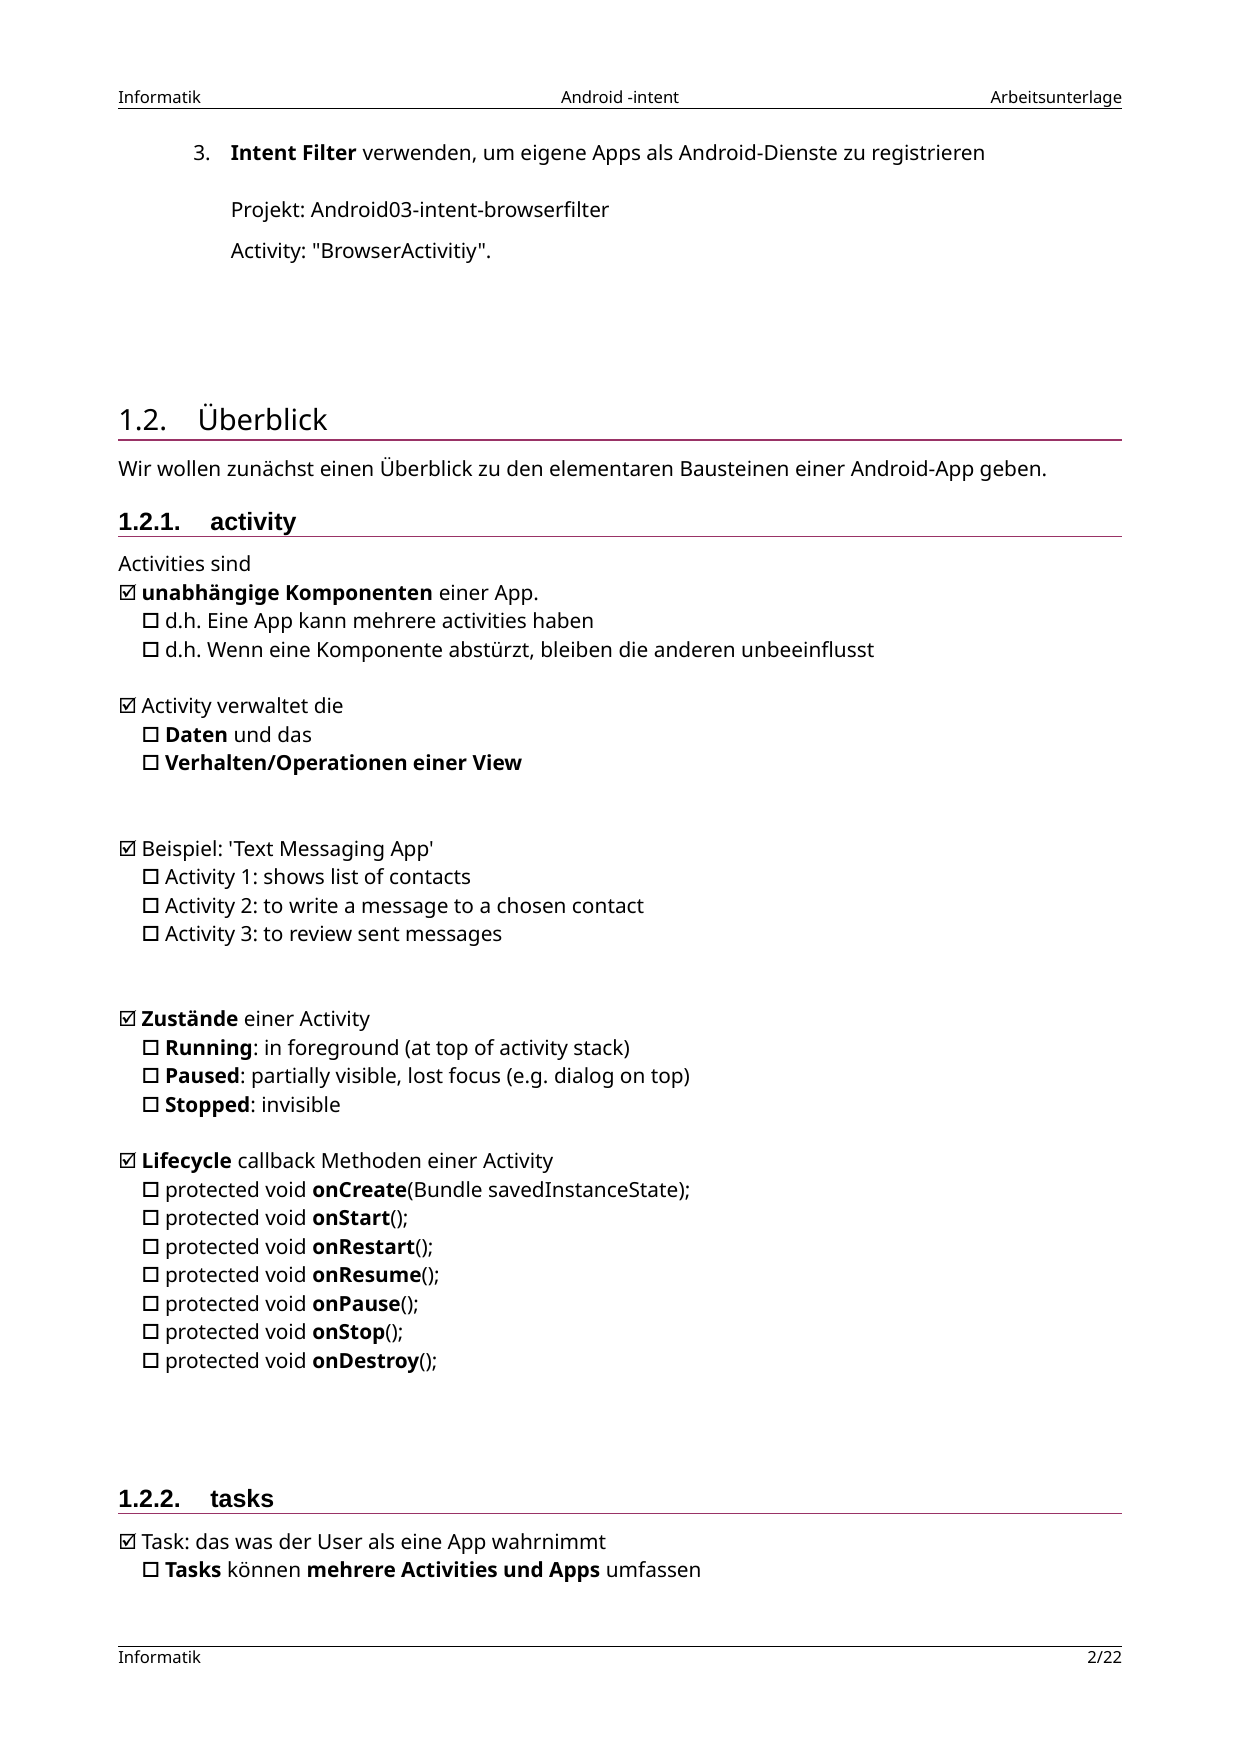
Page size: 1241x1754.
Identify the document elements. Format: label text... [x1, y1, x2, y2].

list unabhängige Komponenten einer App. [118, 578, 1122, 606]
subtitle activity [118, 507, 1122, 536]
list Activity 2: to write a message to a chosen contact [141, 891, 1122, 919]
list Activity: "BrowserActivitiy". [193, 236, 1122, 293]
subtitle tasks [118, 1484, 1122, 1513]
list protected void onRestart(); [141, 1232, 1122, 1260]
list Daten und das [141, 720, 1122, 748]
list protected void onResume(); [141, 1260, 1122, 1289]
list Paused: partially visible, lost focus (e.g. dialog on top) [141, 1061, 1122, 1090]
text Activities sind [118, 549, 1122, 578]
text Wir wollen zunächst einen Überblick zu den elementaren Bausteinen einer Android-App geben. [118, 454, 1122, 482]
list Activity 3: to review sent messages [141, 919, 1122, 1004]
list protected void onPause(); [141, 1289, 1122, 1317]
list Stopped: invisible [141, 1090, 1122, 1147]
list protected void onStop(); [141, 1317, 1122, 1346]
list d.h. Wenn eine Komponente abstürzt, bleiben die anderen unbeeinflusst [141, 635, 1122, 692]
list Activity verwaltet die [118, 692, 1122, 720]
list protected void onStart(); [141, 1203, 1122, 1232]
list Task: das was der User als eine App wahrnimmt [118, 1527, 1122, 1555]
list Running: in foreground (at top of activity stack) [141, 1033, 1122, 1061]
list Zustände einer Activity [118, 1004, 1122, 1033]
list protected void onDestroy(); [141, 1346, 1122, 1374]
subtitle Überblick [118, 399, 1122, 439]
list protected void onCreate(Bundle savedInstanceState); [141, 1175, 1122, 1203]
list Activity 1: shows list of contacts [141, 862, 1122, 891]
list Intent Filter verwenden, um eigene Apps als Android-Dienste zu registrieren Projekt: Android03-intent-browserfilter [193, 138, 1122, 223]
list Beispiel: 'Text Messaging App' [118, 834, 1122, 862]
list d.h. Eine App kann mehrere activities haben [141, 606, 1122, 635]
list Verhalten/Operationen einer View [141, 748, 1122, 834]
list Tasks können mehrere Activities und Apps umfassen [141, 1555, 1122, 1612]
list Lifecycle callback Methoden einer Activity [118, 1147, 1122, 1175]
